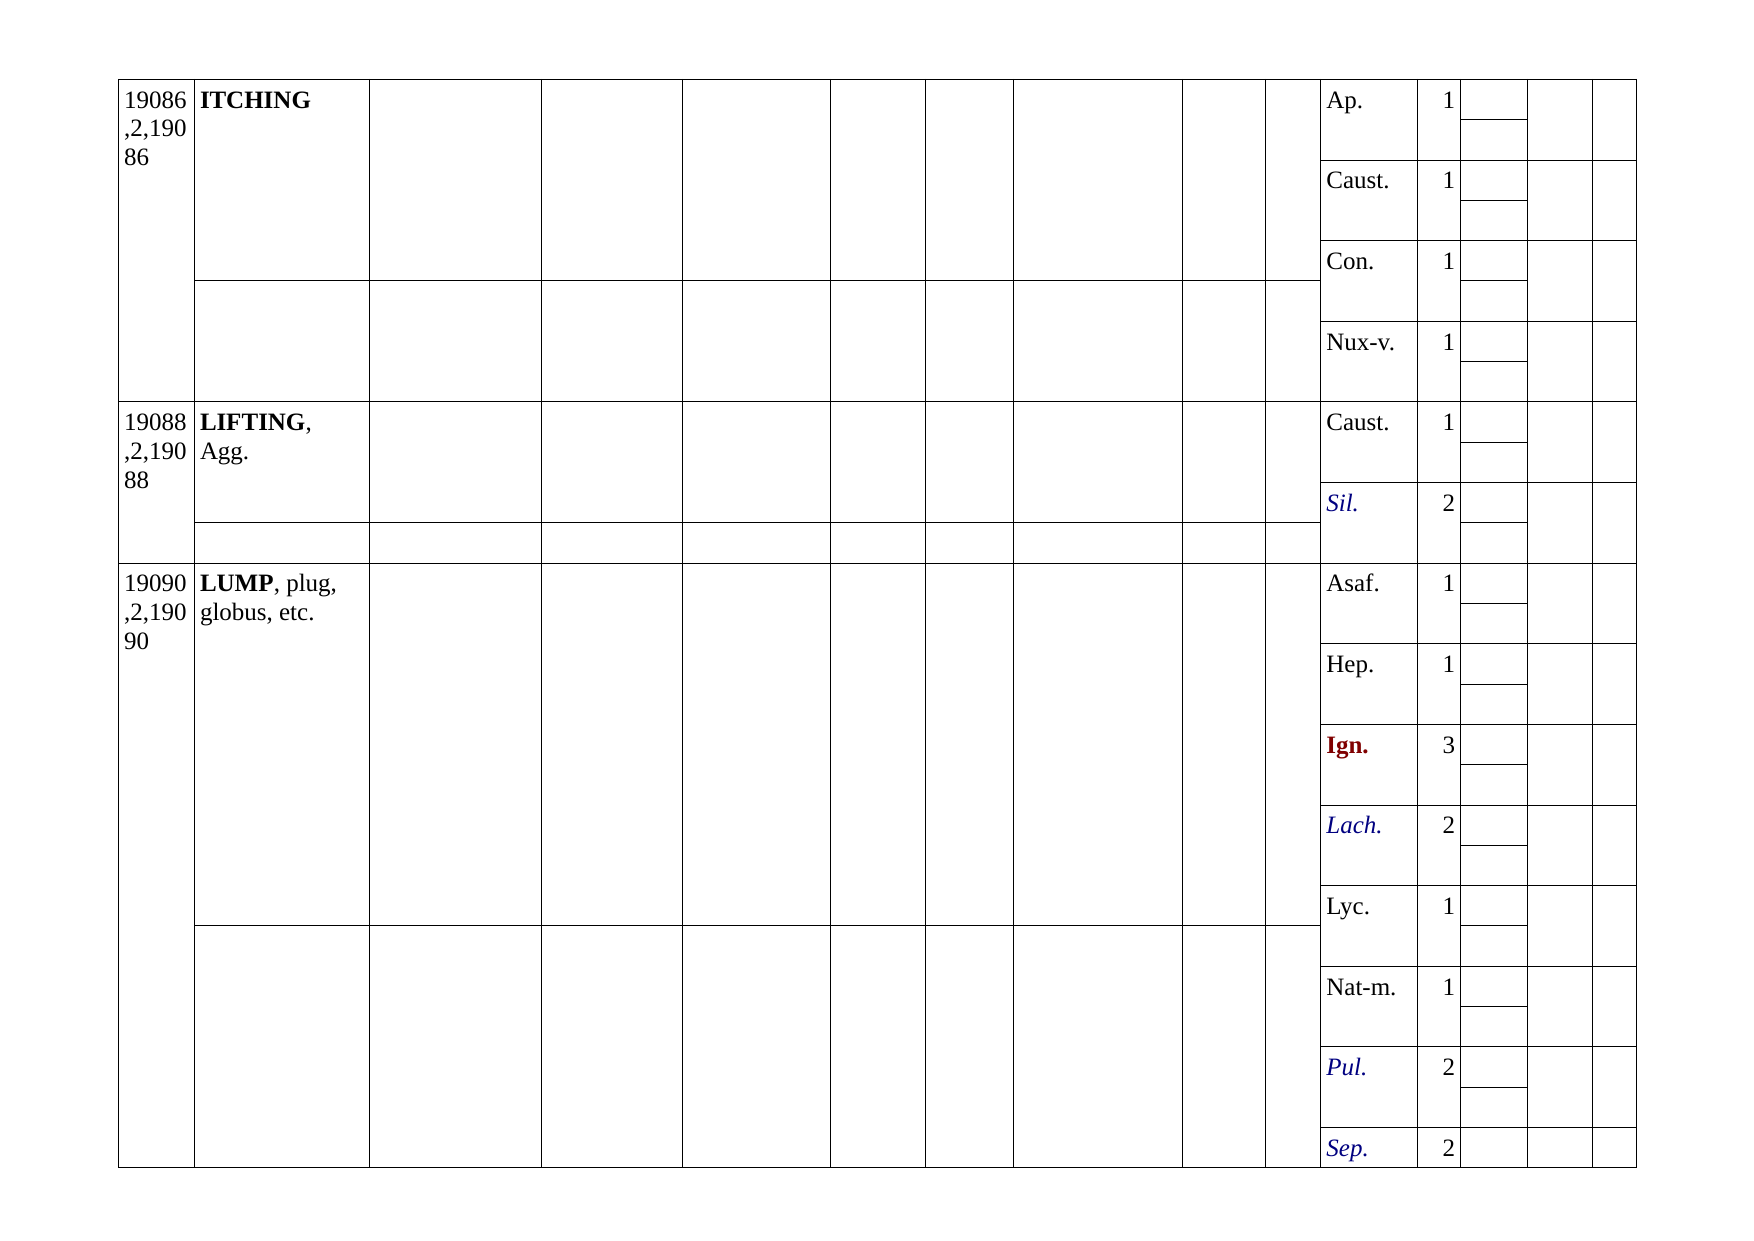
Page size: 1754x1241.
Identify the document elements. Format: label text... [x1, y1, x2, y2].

table_cell lump, plug, globus, etc. [195, 564, 369, 925]
table_cell [1014, 564, 1182, 925]
table_cell [370, 281, 541, 401]
table_cell [1593, 564, 1636, 643]
table_cell [1528, 241, 1592, 321]
table_cell [926, 281, 1013, 401]
table_cell [1461, 1128, 1527, 1167]
table_cell [1528, 1128, 1592, 1167]
table_cell [1593, 886, 1636, 966]
table_cell [1461, 402, 1527, 442]
table_cell 1 [1418, 402, 1460, 482]
table_cell [1461, 967, 1527, 1006]
table_cell 1 [1418, 161, 1460, 240]
table_cell [1593, 644, 1636, 724]
table_cell [542, 402, 682, 522]
table_cell 1 [1418, 322, 1460, 401]
table_cell 2 [1418, 1128, 1460, 1167]
table_cell [1593, 161, 1636, 240]
table_cell 1 [1418, 644, 1460, 724]
table_cell [542, 564, 682, 925]
table_cell [1461, 644, 1527, 683]
table_cell 1 [1418, 886, 1460, 966]
table_cell [1461, 725, 1527, 764]
table_cell [1593, 806, 1636, 885]
table_cell [831, 564, 925, 925]
table_cell [1461, 443, 1527, 482]
table_cell [1461, 201, 1527, 240]
table_cell Caust. [1321, 402, 1417, 482]
table_cell [1461, 322, 1527, 361]
table_cell [1014, 80, 1182, 280]
table_cell [1461, 604, 1527, 643]
table_cell Nat-m. [1321, 967, 1417, 1046]
table_cell [683, 564, 830, 925]
table_cell Asaf. [1321, 564, 1417, 643]
table_cell [1461, 241, 1527, 280]
table_cell [1183, 926, 1265, 1167]
table_cell [1461, 523, 1527, 563]
table_cell Caust. [1321, 161, 1417, 240]
table_cell [195, 281, 369, 401]
table_cell [1461, 886, 1527, 925]
table_cell [1528, 725, 1592, 804]
table_cell [1461, 1047, 1527, 1087]
table_cell [1461, 281, 1527, 321]
table_cell [1266, 402, 1320, 522]
table_cell [1014, 281, 1182, 401]
table_cell [1593, 483, 1636, 563]
table_cell [1266, 926, 1320, 1167]
table_cell [1461, 685, 1527, 724]
table_cell [1014, 926, 1182, 1167]
table_cell [195, 926, 369, 1167]
table_cell [1528, 402, 1592, 482]
table_cell [195, 523, 369, 563]
table_cell [1528, 644, 1592, 724]
table_cell [370, 402, 541, 522]
table_cell Sep. [1321, 1128, 1417, 1167]
table_cell [1528, 806, 1592, 885]
table_cell [1528, 886, 1592, 966]
table_cell [370, 564, 541, 925]
table_cell [683, 926, 830, 1167]
table_cell [1183, 80, 1265, 280]
table_cell [1461, 806, 1527, 845]
table_cell [1593, 725, 1636, 804]
table_cell 2 [1418, 483, 1460, 563]
table_cell [1593, 1047, 1636, 1127]
table_cell [926, 402, 1013, 522]
table_cell Sil. [1321, 483, 1417, 563]
table_cell [831, 80, 925, 280]
table_cell [831, 523, 925, 563]
table_cell [1183, 523, 1265, 563]
table_cell Hep. [1321, 644, 1417, 724]
table_cell [683, 402, 830, 522]
table_cell [1528, 564, 1592, 643]
table_cell [1266, 523, 1320, 563]
table_cell [1528, 967, 1592, 1046]
table_cell 1 [1418, 241, 1460, 321]
table_cell [683, 523, 830, 563]
table_cell [831, 926, 925, 1167]
table_cell [926, 80, 1013, 280]
table_cell itching [195, 80, 369, 280]
table_cell [1266, 281, 1320, 401]
table_cell [926, 564, 1013, 925]
table_cell [1461, 1088, 1527, 1127]
table_cell 3 [1418, 725, 1460, 804]
table_cell [542, 926, 682, 1167]
table_cell [1461, 483, 1527, 522]
table_cell [1461, 846, 1527, 885]
table_cell [1183, 281, 1265, 401]
table_cell Lach. [1321, 806, 1417, 885]
table_cell [1528, 80, 1592, 159]
table_cell 1 [1418, 564, 1460, 643]
table_cell Ign. [1321, 725, 1417, 804]
table_cell [542, 80, 682, 280]
table_cell [1461, 362, 1527, 401]
table_cell [1461, 161, 1527, 200]
table_cell Ap. [1321, 80, 1417, 159]
table_cell [1461, 120, 1527, 159]
table_cell [1593, 402, 1636, 482]
table_cell [1528, 1047, 1592, 1127]
table_cell [831, 402, 925, 522]
table_cell [1528, 322, 1592, 401]
table_cell [1593, 967, 1636, 1046]
table_cell [1461, 926, 1527, 966]
table_cell [1266, 564, 1320, 925]
table_cell [1014, 523, 1182, 563]
table_cell [370, 80, 541, 280]
table_cell [683, 281, 830, 401]
table_cell [1593, 80, 1636, 159]
table_cell Lyc. [1321, 886, 1417, 966]
table_cell Con. [1321, 241, 1417, 321]
table_cell [926, 926, 1013, 1167]
table_cell [542, 523, 682, 563]
table_cell 19090,2,19090 [119, 564, 194, 1167]
table_cell 2 [1418, 1047, 1460, 1127]
table_cell [1593, 1128, 1636, 1167]
table_cell [1014, 402, 1182, 522]
table_cell [370, 523, 541, 563]
table_cell Nux-v. [1321, 322, 1417, 401]
table_cell [1593, 241, 1636, 321]
table_cell 19088,2,19088 [119, 402, 194, 563]
table_cell 19086,2,19086 [119, 80, 194, 401]
table_cell [1461, 765, 1527, 804]
table_cell [542, 281, 682, 401]
table_cell Pul. [1321, 1047, 1417, 1127]
table_cell 1 [1418, 80, 1460, 159]
table_cell [1461, 564, 1527, 603]
table_cell [1593, 322, 1636, 401]
table_cell [1528, 483, 1592, 563]
table_cell lifting, Agg. [195, 402, 369, 522]
table_cell 2 [1418, 806, 1460, 885]
table_cell [1461, 1007, 1527, 1046]
table_cell [683, 80, 830, 280]
table_cell [926, 523, 1013, 563]
table_cell 1 [1418, 967, 1460, 1046]
table_cell [1183, 564, 1265, 925]
table_cell [1461, 80, 1527, 119]
table_cell [1266, 80, 1320, 280]
table_cell [370, 926, 541, 1167]
table_cell [1528, 161, 1592, 240]
table_cell [831, 281, 925, 401]
table_cell [1183, 402, 1265, 522]
